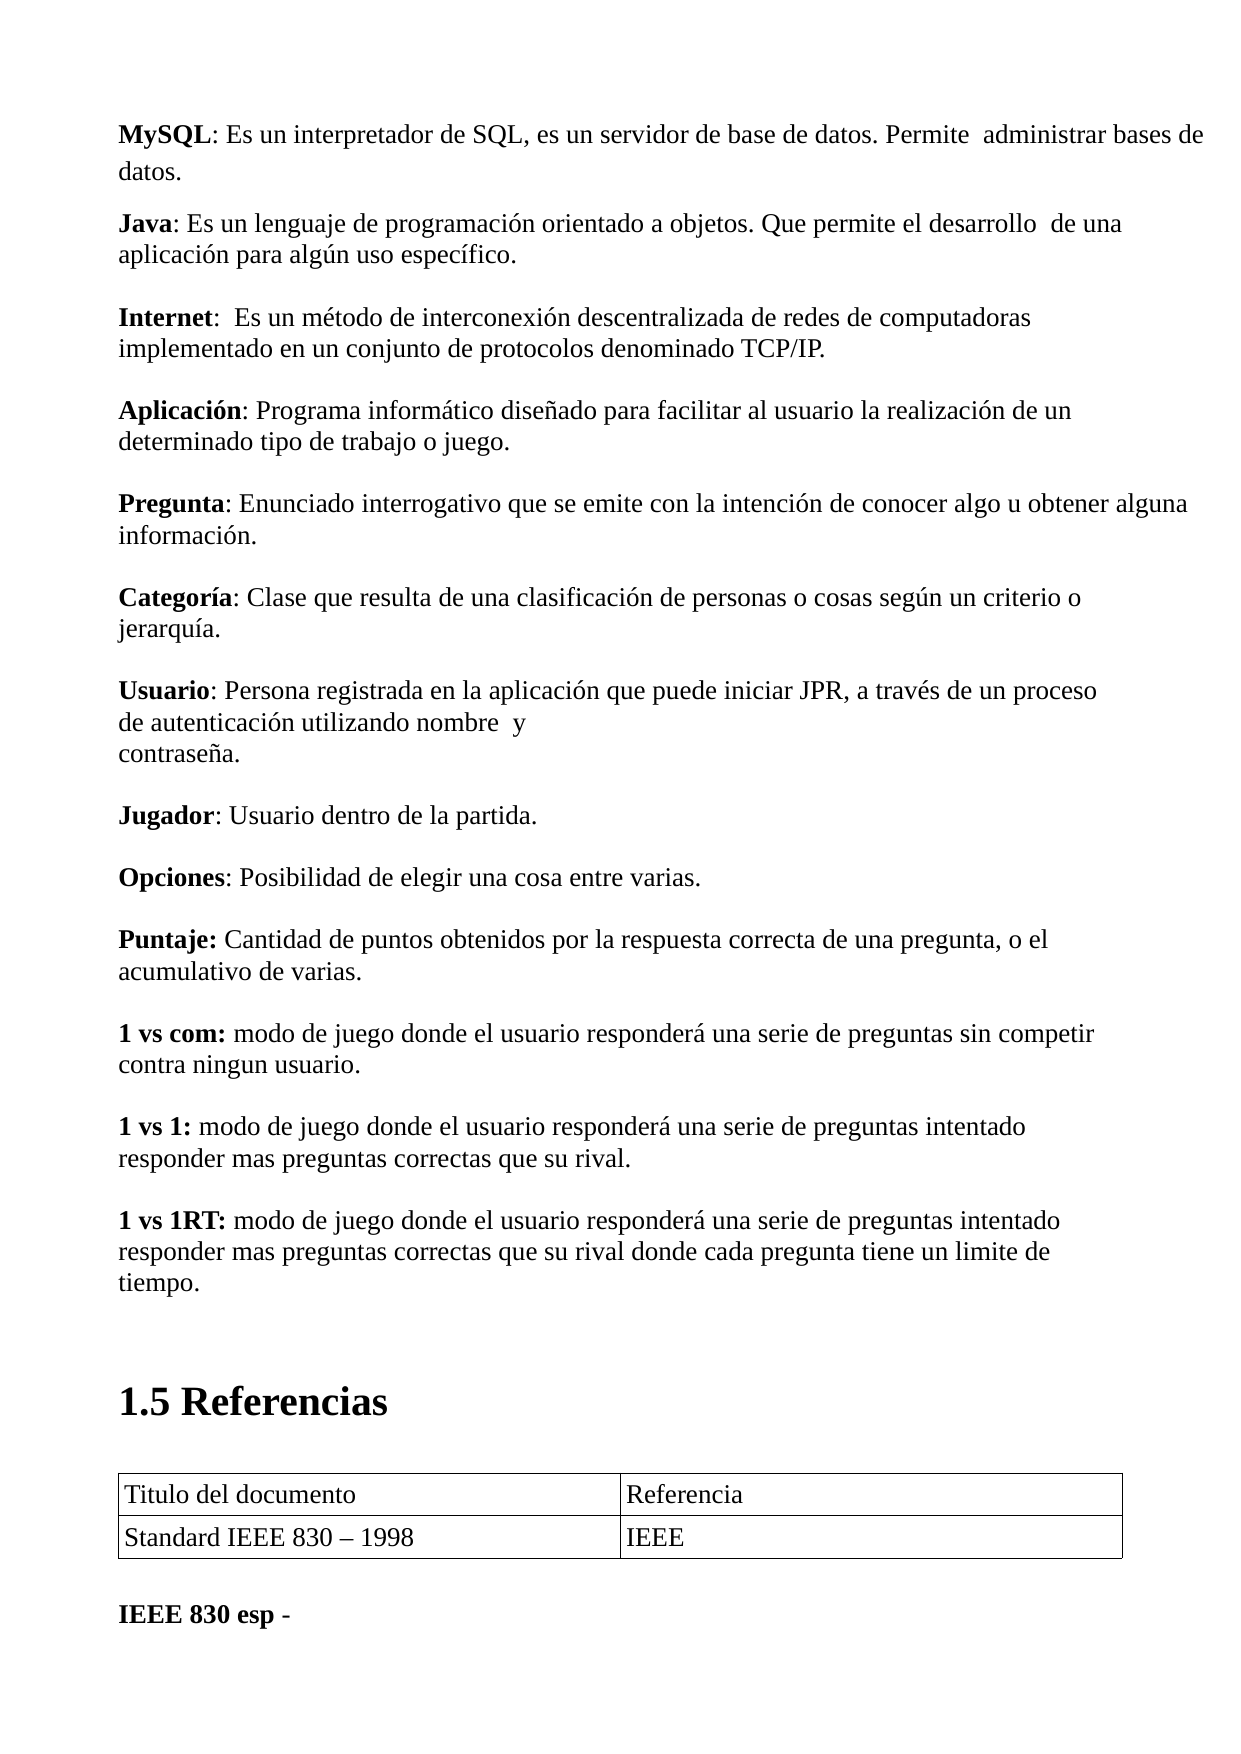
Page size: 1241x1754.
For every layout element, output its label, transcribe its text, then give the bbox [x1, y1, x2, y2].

text Internet: Es un método de interconexión descentralizada de redes de computadoras implementado en un conjunto de protocolos denominado TCP/IP. [118, 301, 1122, 363]
text MySQL: Es un interpretador de SQL, es un servidor de base de datos. Permite administrar bases de datos. [118, 118, 1211, 187]
table_header Titulo del documento [119, 1474, 620, 1515]
table_header Referencia [621, 1474, 1122, 1515]
table_cell Standard IEEE 830 – 1998 [119, 1516, 620, 1558]
text Usuario: Persona registrada en la aplicación que puede iniciar JPR, a través de un proceso de autenticación utilizando nombre y [118, 674, 1122, 737]
text Aplicación: Programa informático diseñado para facilitar al usuario la realización de un determinado tipo de trabajo o juego. [118, 394, 1211, 456]
text Jugador: Usuario dentro de la partida. [118, 799, 1122, 830]
text Pregunta: Enunciado interrogativo que se emite con la intención de conocer algo u obtener alguna información. [118, 488, 1211, 550]
text IEEE 830 esp - [118, 1598, 1122, 1629]
text Opciones: Posibilidad de elegir una cosa entre varias. [118, 861, 1122, 892]
text Java: Es un lenguaje de programación orientado a objetos. Que permite el desarrollo de una aplicación para algún uso específico. [118, 207, 1211, 269]
text Categoría: Clase que resulta de una clasificación de personas o cosas según un criterio o jerarquía. [118, 581, 1122, 643]
table_cell IEEE [621, 1516, 1122, 1558]
text contraseña. [118, 737, 1122, 768]
text 1 vs 1RT: modo de juego donde el usuario responderá una serie de preguntas intentado responder mas preguntas correctas que su rival donde cada pregunta tiene un limite de tiempo. [118, 1204, 1122, 1297]
text Puntaje: Cantidad de puntos obtenidos por la respuesta correcta de una pregunta, o el acumulativo de varias. [118, 924, 1122, 986]
text 1.5 Referencias [118, 1377, 1122, 1425]
text 1 vs com: modo de juego donde el usuario responderá una serie de preguntas sin competir contra ningun usuario. [118, 1017, 1122, 1079]
text 1 vs 1: modo de juego donde el usuario responderá una serie de preguntas intentado responder mas preguntas correctas que su rival. [118, 1111, 1122, 1173]
